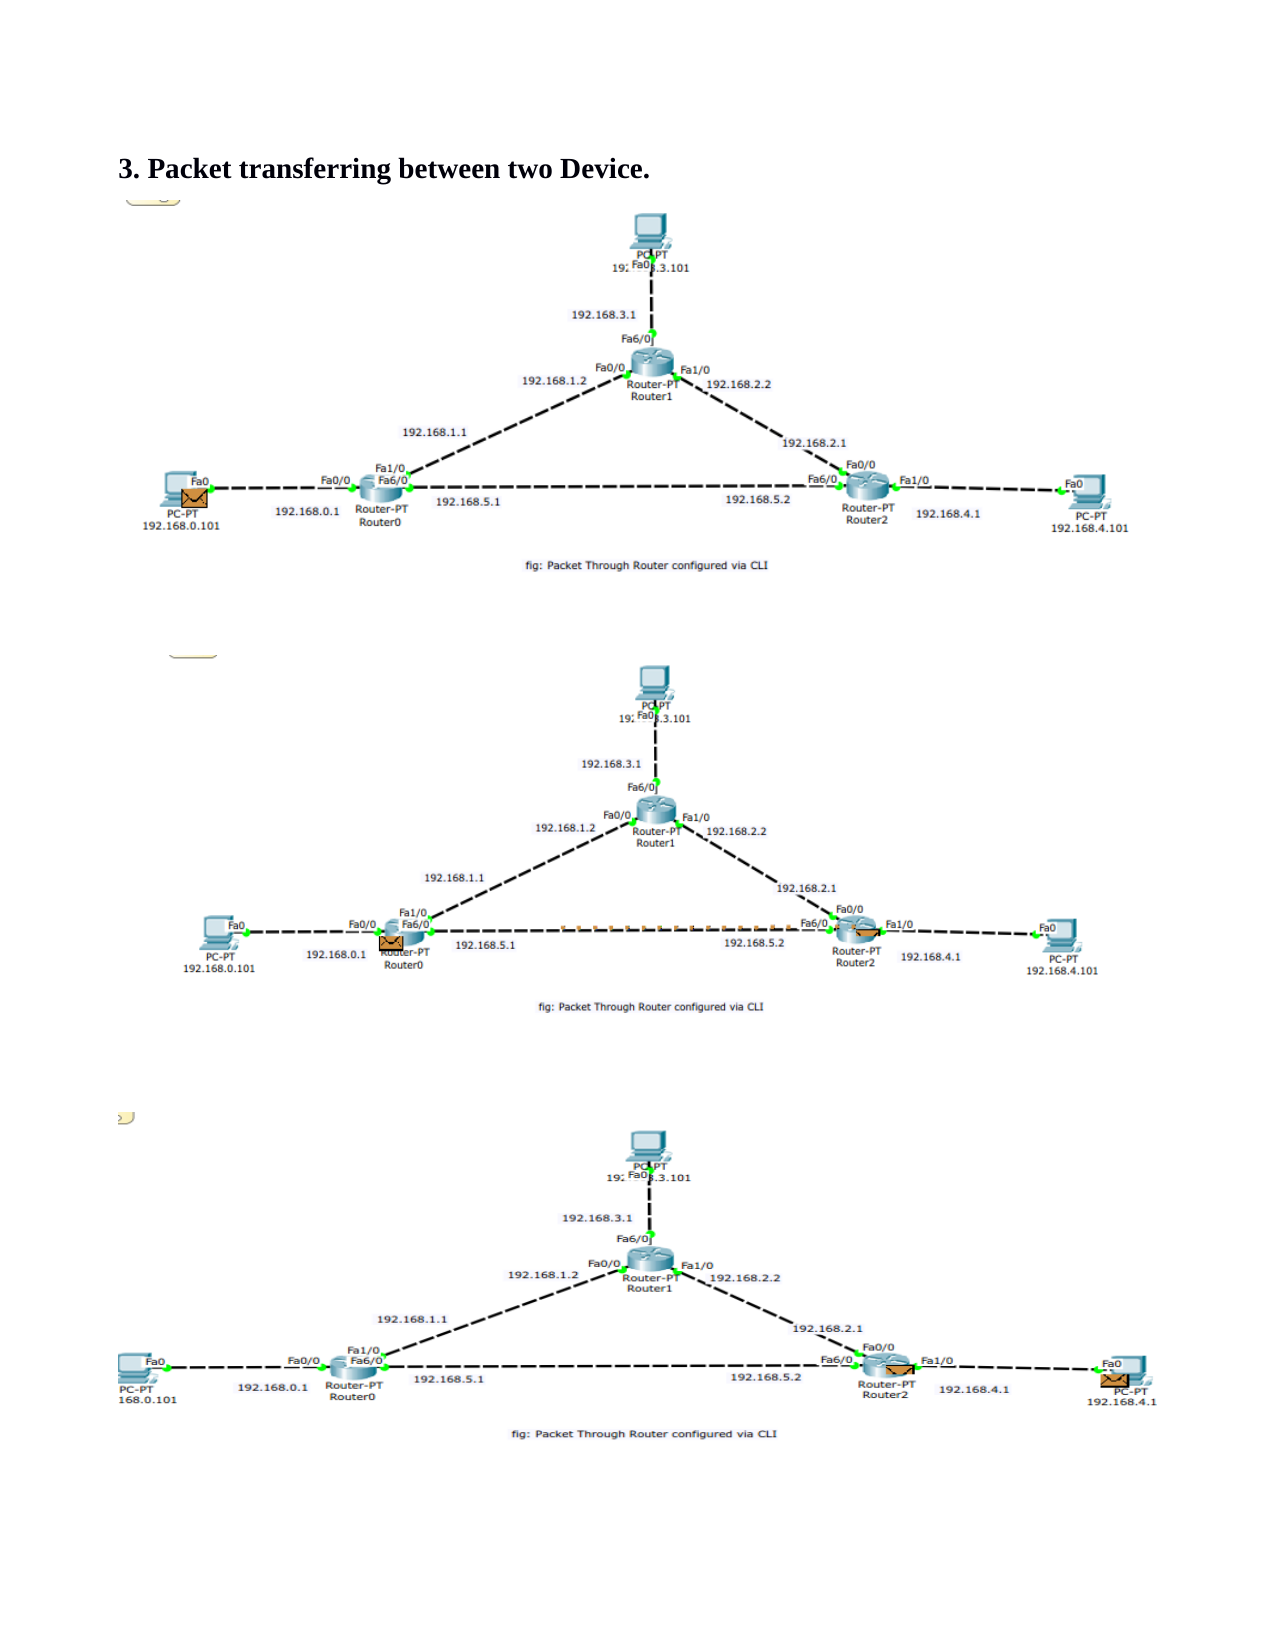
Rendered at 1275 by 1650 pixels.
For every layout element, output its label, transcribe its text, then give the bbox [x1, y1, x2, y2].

picture [118, 200, 1157, 646]
text 3. Packet transferring between two Device. [118, 152, 1157, 185]
picture [118, 655, 1157, 1522]
